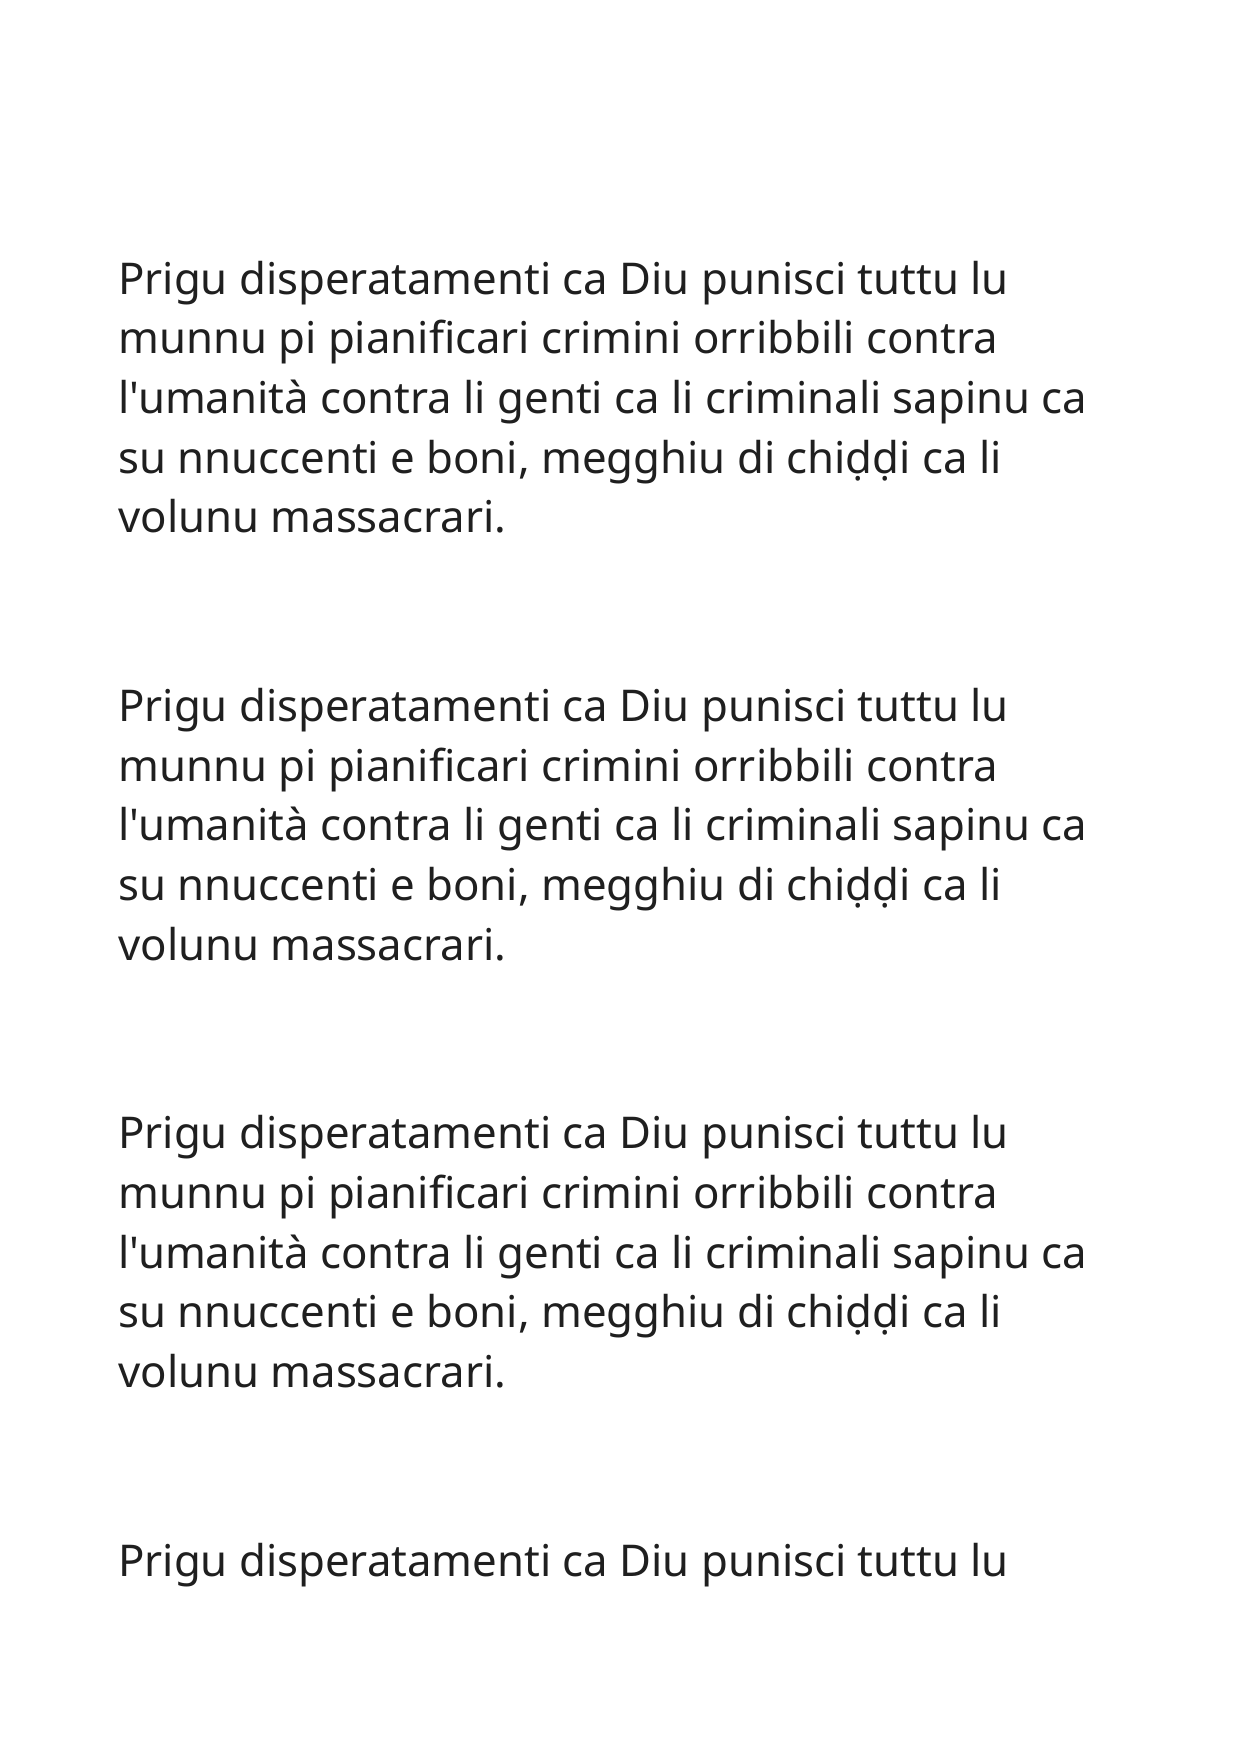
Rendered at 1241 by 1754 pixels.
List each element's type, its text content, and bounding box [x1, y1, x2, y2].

text Prigu disperatamenti ca Diu punisci tuttu lu munnu pi pianificari crimini orribbili contra l'umanità contra li genti ca li criminali sapinu ca su nnuccenti e boni, megghiu di chiḍḍi ca li volunu massacrari. [118, 247, 1122, 545]
text Prigu disperatamenti ca Diu punisci tuttu lu [118, 1529, 1122, 1589]
text Prigu disperatamenti ca Diu punisci tuttu lu munnu pi pianificari crimini orribbili contra l'umanità contra li genti ca li criminali sapinu ca su nnuccenti e boni, megghiu di chiḍḍi ca li volunu massacrari. [118, 675, 1122, 973]
text Prigu disperatamenti ca Diu punisci tuttu lu munnu pi pianificari crimini orribbili contra l'umanità contra li genti ca li criminali sapinu ca su nnuccenti e boni, megghiu di chiḍḍi ca li volunu massacrari. [118, 1102, 1122, 1400]
